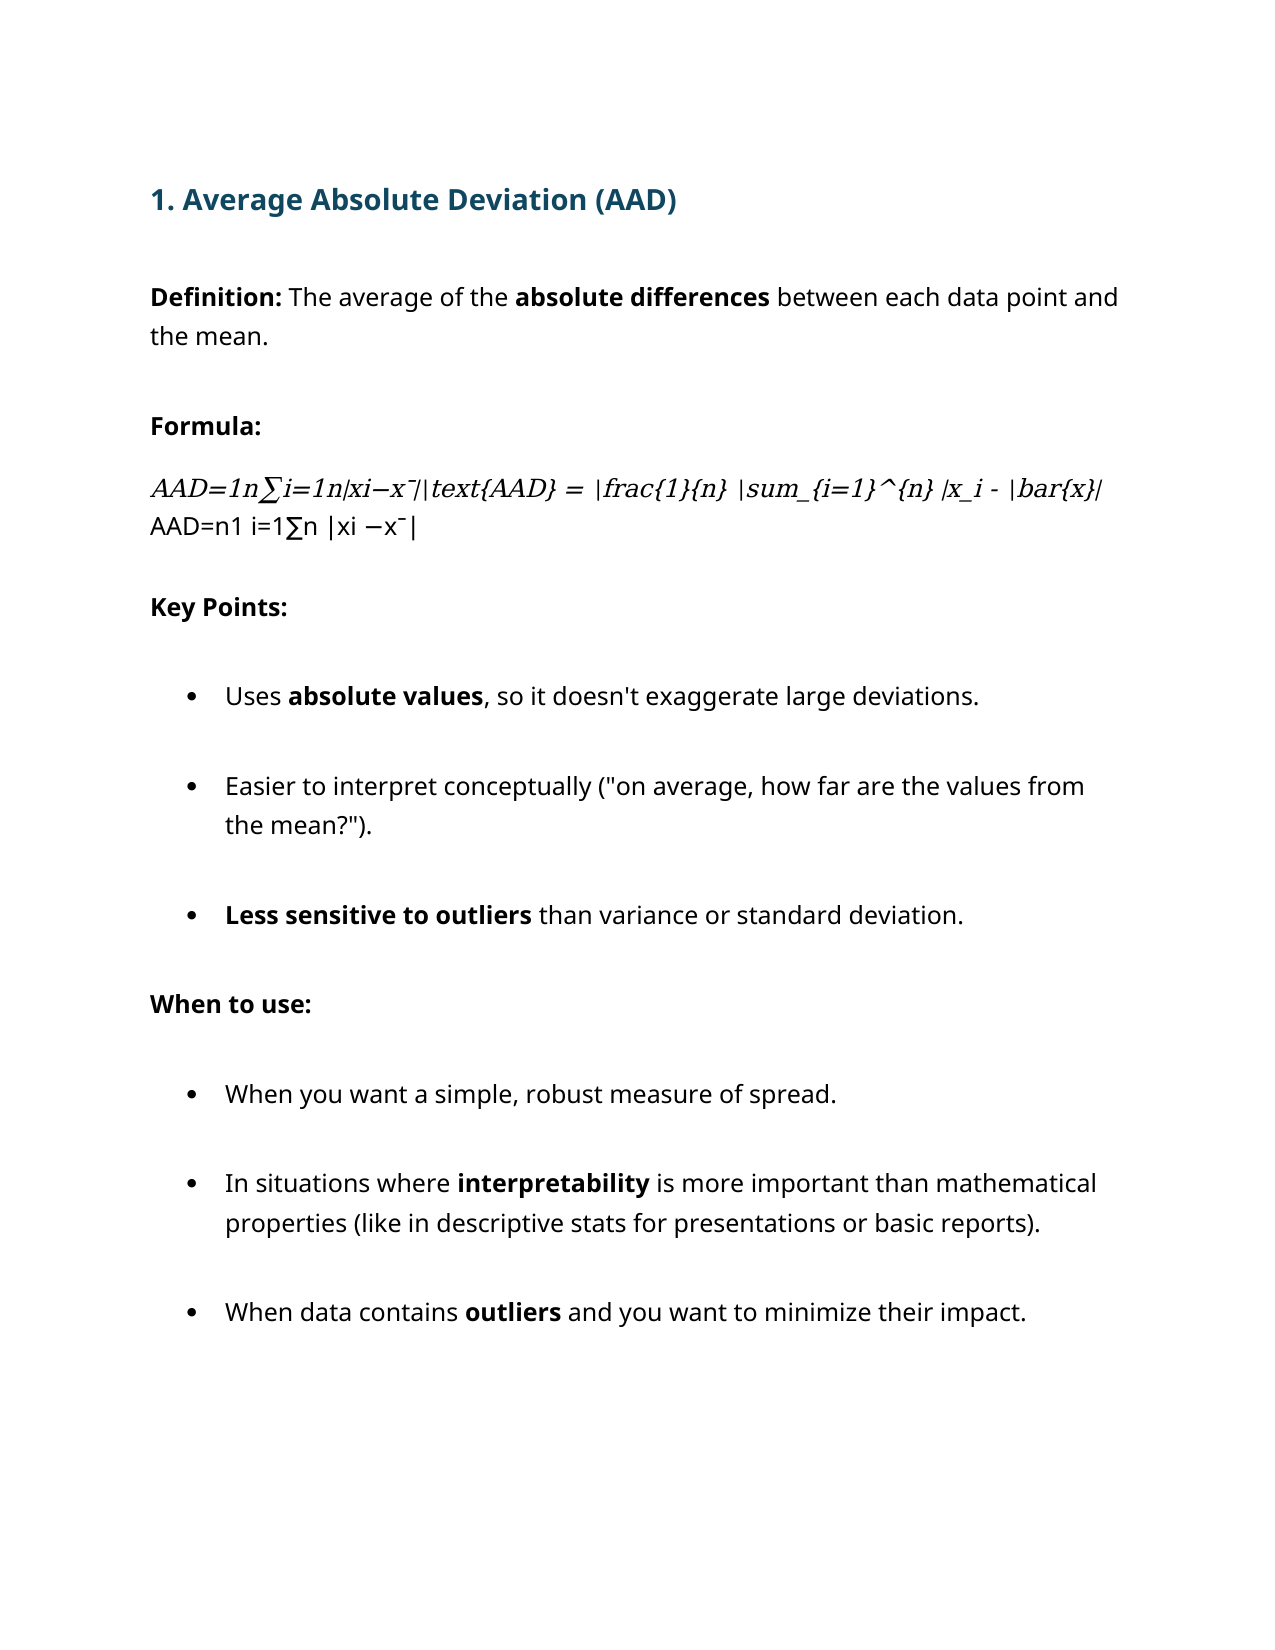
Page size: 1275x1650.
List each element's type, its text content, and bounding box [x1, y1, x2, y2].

text Key Points: [150, 589, 1125, 623]
list Easier to interpret conceptually ("on average, how far are the values from the mean?"). [187, 768, 1125, 842]
list Uses absolute values, so it doesn't exaggerate large deviations. [187, 679, 1125, 713]
list When data contains outliers and you want to minimize their impact. [187, 1295, 1125, 1329]
list In situations where interpretability is more important than mathematical properties (like in descriptive stats for presentations or basic reports). [187, 1166, 1125, 1239]
text Definition: The average of the absolute differences between each data point and the mean. [150, 279, 1125, 353]
text Formula: [150, 408, 1125, 442]
list Less sensitive to outliers than variance or standard deviation. [187, 897, 1125, 931]
text When to use: [150, 987, 1125, 1021]
subtitle 1. Average Absolute Deviation (AAD) [150, 179, 1125, 219]
list When you want a simple, robust measure of spread. [187, 1076, 1125, 1110]
text AAD=1n∑i=1n∣xi−xˉ∣\text{AAD} = \frac{1}{n} \sum_{i=1}^{n} |x_i - \bar{x}|AAD=n1 i=1∑n ∣xi −xˉ∣ [150, 473, 1125, 542]
